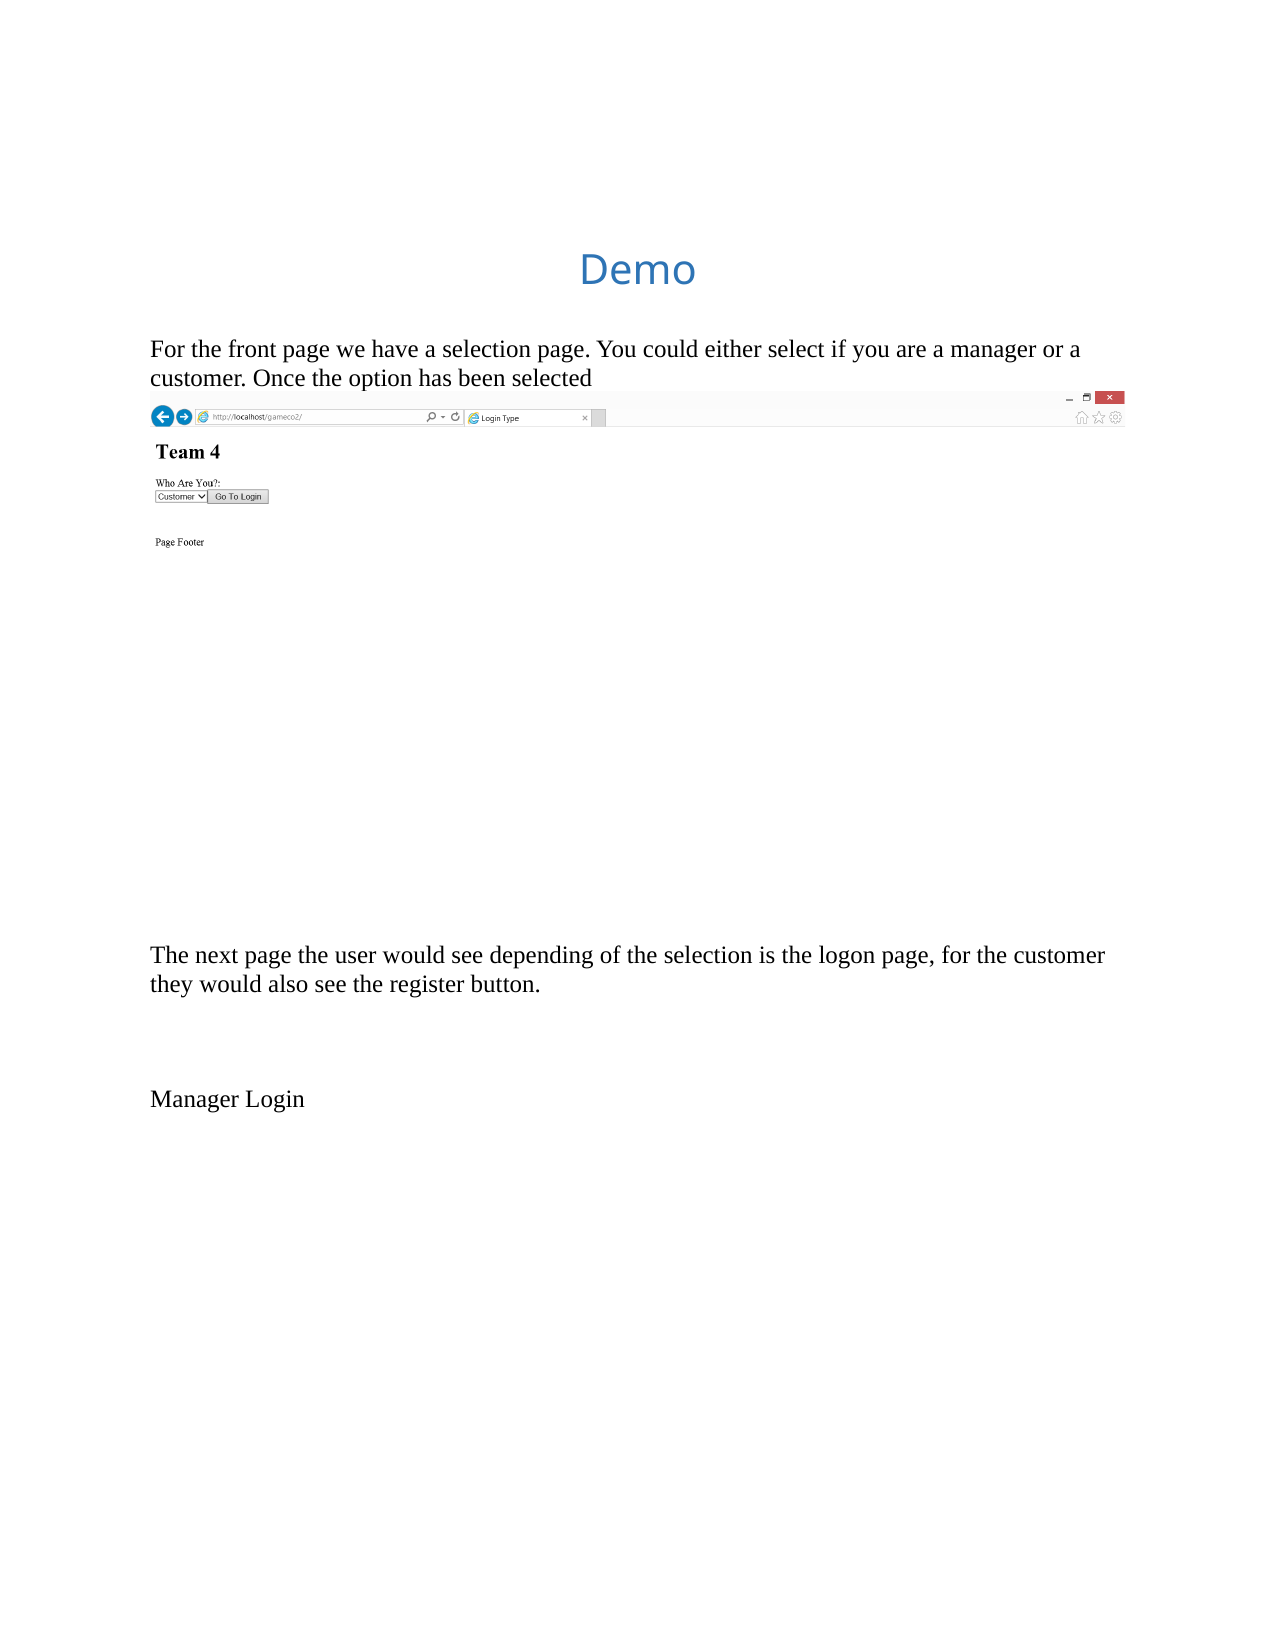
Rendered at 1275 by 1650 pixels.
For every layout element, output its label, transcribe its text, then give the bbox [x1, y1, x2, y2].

text The next page the user would see depending of the selection is the logon page, for the customer they would also see the register button. [150, 940, 1125, 997]
subtitle Demo [150, 240, 1125, 297]
picture [150, 391, 1125, 940]
text Manager Login [150, 1084, 1125, 1112]
text For the front page we have a selection page. You could either select if you are a manager or a customer. Once the option has been selected [150, 334, 1125, 391]
